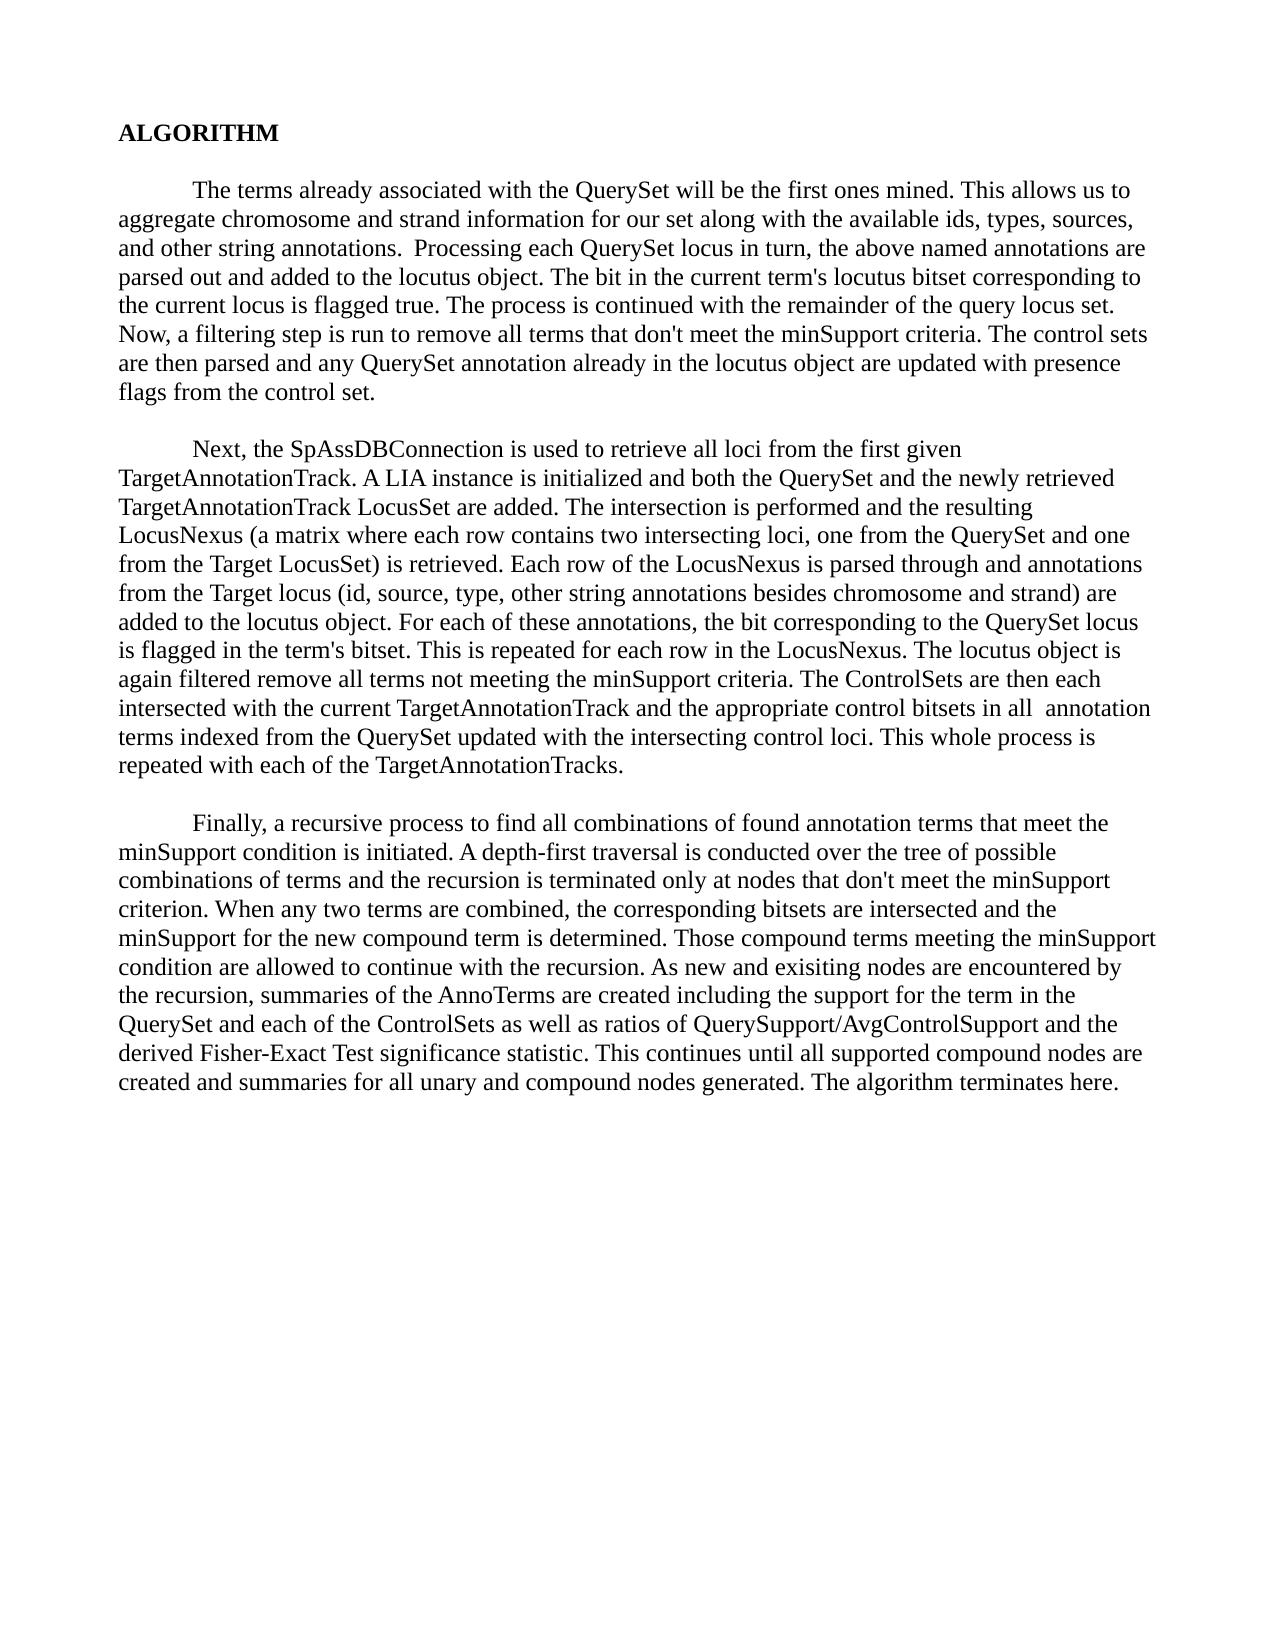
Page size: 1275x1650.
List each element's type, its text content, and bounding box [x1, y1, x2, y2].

text Next, the SpAssDBConnection is used to retrieve all loci from the first given TargetAnnotationTrack. A LIA instance is initialized and both the QuerySet and the newly retrieved TargetAnnotationTrack LocusSet are added. The intersection is performed and the resulting LocusNexus (a matrix where each row contains two intersecting loci, one from the QuerySet and one from the Target LocusSet) is retrieved. Each row of the LocusNexus is parsed through and annotations from the Target locus (id, source, type, other string annotations besides chromosome and strand) are added to the locutus object. For each of these annotations, the bit corresponding to the QuerySet locus is flagged in the term's bitset. This is repeated for each row in the LocusNexus. The locutus object is again filtered remove all terms not meeting the minSupport criteria. The ControlSets are then each intersected with the current TargetAnnotationTrack and the appropriate control bitsets in all annotation terms indexed from the QuerySet updated with the intersecting control loci. This whole process is repeated with each of the TargetAnnotationTracks. [118, 434, 1157, 779]
text ALGORITHM [118, 118, 1157, 147]
text Finally, a recursive process to find all combinations of found annotation terms that meet the minSupport condition is initiated. A depth-first traversal is conducted over the tree of possible combinations of terms and the recursion is terminated only at nodes that don't meet the minSupport criterion. When any two terms are combined, the corresponding bitsets are intersected and the minSupport for the new compound term is determined. Those compound terms meeting the minSupport condition are allowed to continue with the recursion. As new and exisiting nodes are encountered by the recursion, summaries of the AnnoTerms are created including the support for the term in the QuerySet and each of the ControlSets as well as ratios of QuerySupport/AvgControlSupport and the derived Fisher-Exact Test significance statistic. This continues until all supported compound nodes are created and summaries for all unary and compound nodes generated. The algorithm terminates here. [118, 808, 1157, 1096]
text The terms already associated with the QuerySet will be the first ones mined. This allows us to aggregate chromosome and strand information for our set along with the available ids, types, sources, and other string annotations. Processing each QuerySet locus in turn, the above named annotations are parsed out and added to the locutus object. The bit in the current term's locutus bitset corresponding to the current locus is flagged true. The process is continued with the remainder of the query locus set. Now, a filtering step is run to remove all terms that don't meet the minSupport criteria. The control sets are then parsed and any QuerySet annotation already in the locutus object are updated with presence flags from the control set. [118, 176, 1157, 406]
